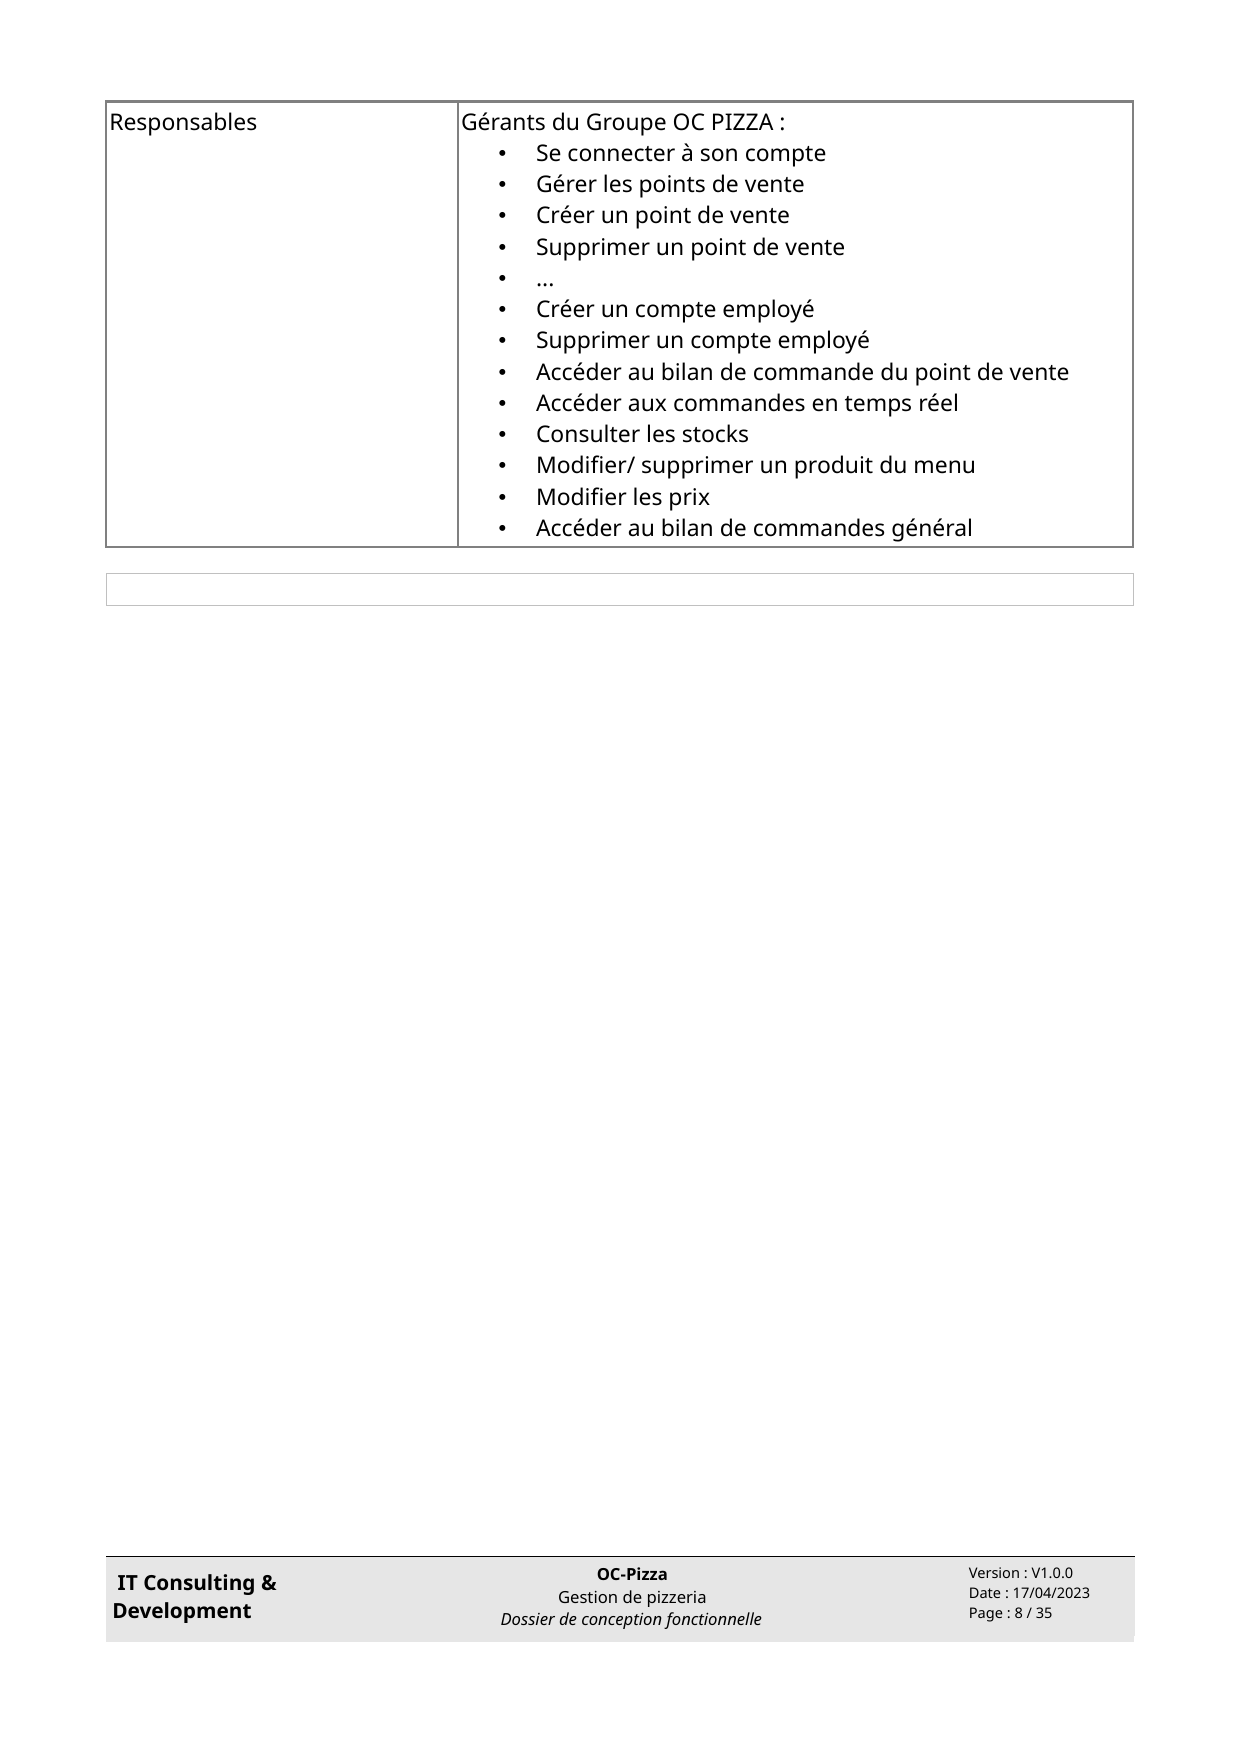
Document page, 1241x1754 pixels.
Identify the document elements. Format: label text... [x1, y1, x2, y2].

table_cell Responsables [107, 103, 457, 546]
table_cell Gérants du Groupe OC PIZZA : Se connecter à son compte Gérer les points de vente Créer un point de vente Supprimer un point de vente ... Créer un compte employé Supprimer un compte employé Accéder au bilan de commande du point de vente Accéder aux commandes en temps réel Consulter les stocks Modifier/ supprimer un produit du menu Modifier les prix Accéder au bilan de commandes général [459, 103, 1132, 546]
